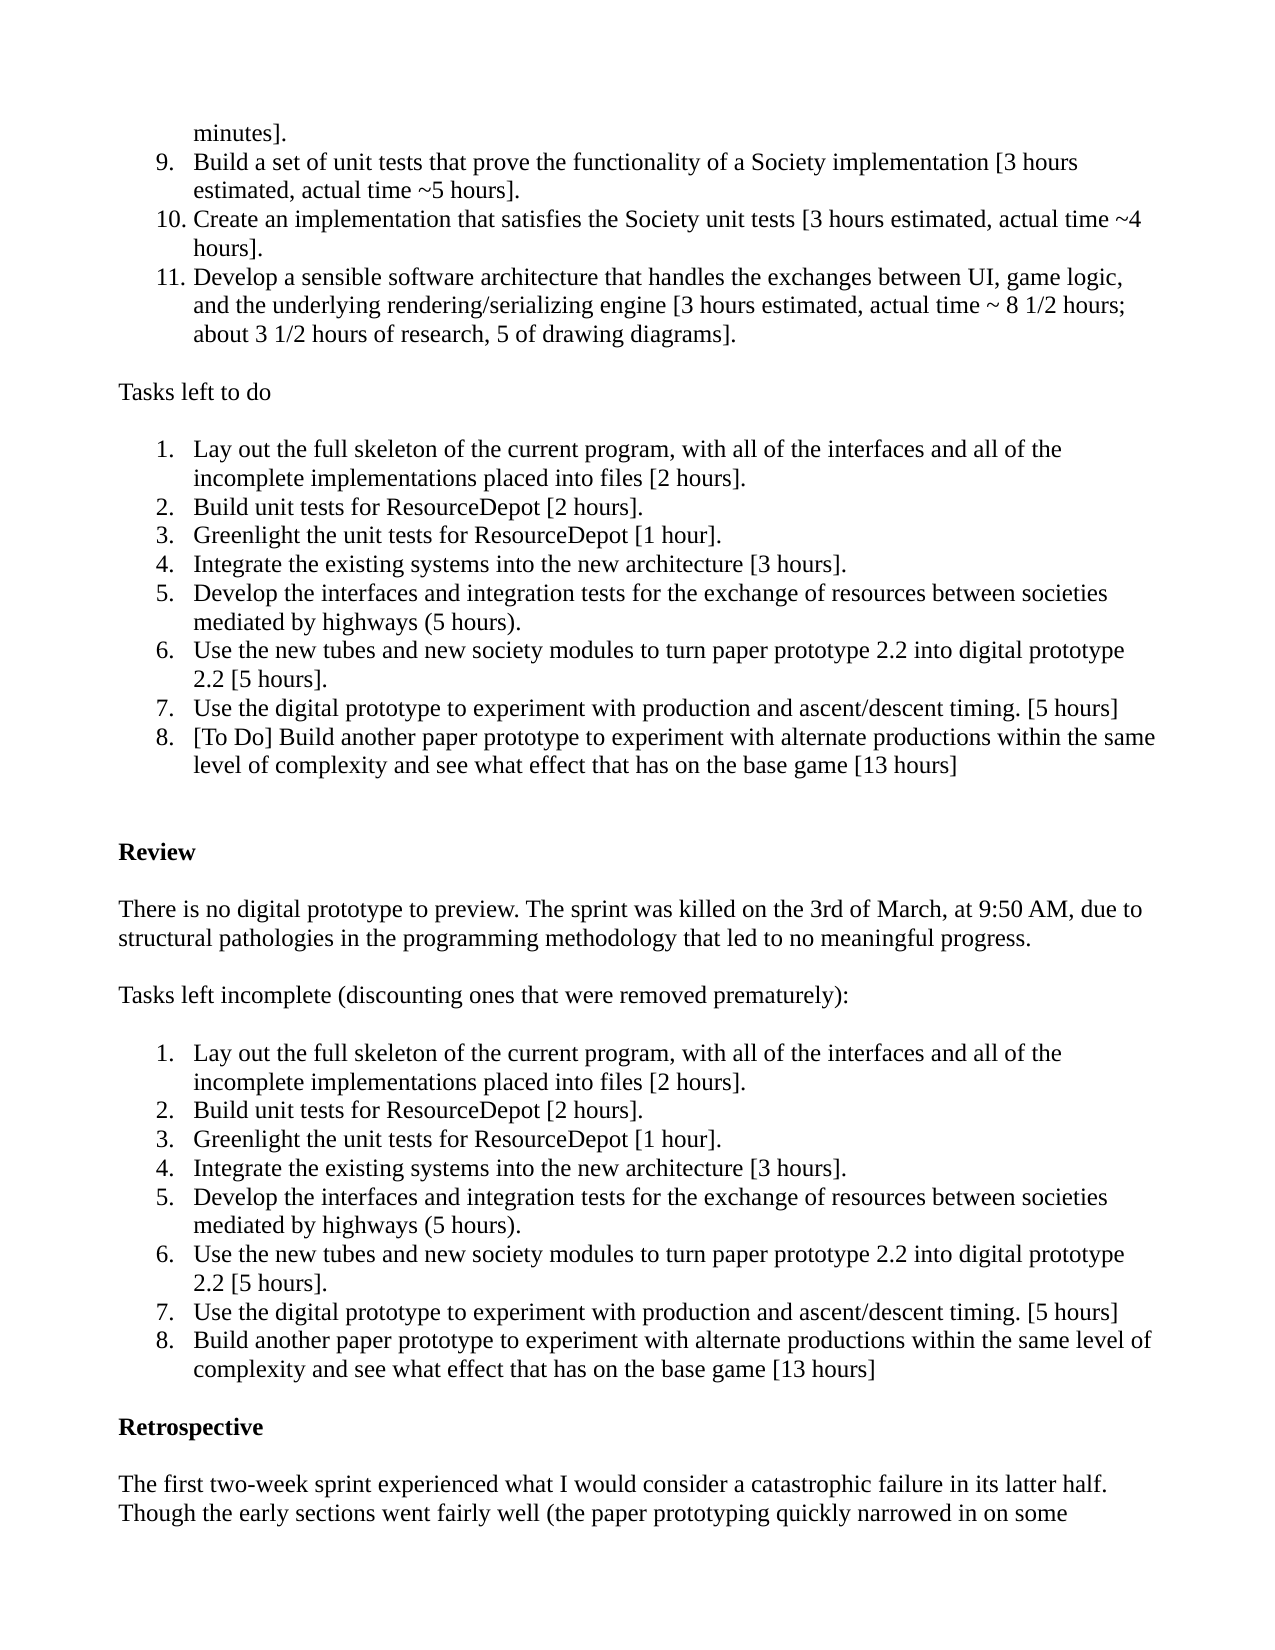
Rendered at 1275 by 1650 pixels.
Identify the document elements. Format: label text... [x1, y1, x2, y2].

list Lay out the full skeleton of the current program, with all of the interfaces and all of the incomplete implementations placed into files [2 hours]. [156, 1038, 1157, 1096]
text Tasks left to do [118, 377, 1157, 406]
list Greenlight the unit tests for ResourceDepot [1 hour]. [156, 1124, 1157, 1153]
list Greenlight the unit tests for ResourceDepot [1 hour]. [156, 521, 1157, 549]
list Integrate the existing systems into the new architecture [3 hours]. [156, 1153, 1157, 1182]
text Retrospective [118, 1412, 1157, 1441]
list Use the digital prototype to experiment with production and ascent/descent timing. [5 hours] [156, 693, 1157, 722]
list Lay out the full skeleton of the current program, with all of the interfaces and all of the incomplete implementations placed into files [2 hours]. [156, 434, 1157, 492]
list Build a set of unit tests that prove the functionality of a Society implementation [3 hours estimated, actual time ~5 hours]. [156, 147, 1157, 204]
text Tasks left incomplete (discounting ones that were removed prematurely): [118, 981, 1157, 1009]
list Build unit tests for ResourceDepot [2 hours]. [156, 492, 1157, 521]
list minutes]. [156, 118, 1157, 147]
list Use the new tubes and new society modules to turn paper prototype 2.2 into digital prototype 2.2 [5 hours]. [156, 636, 1157, 693]
list Create an implementation that satisfies the Society unit tests [3 hours estimated, actual time ~4 hours]. [156, 204, 1157, 262]
list Build another paper prototype to experiment with alternate productions within the same level of complexity and see what effect that has on the base game [13 hours] [156, 1326, 1157, 1383]
list [To Do] Build another paper prototype to experiment with alternate productions within the same level of complexity and see what effect that has on the base game [13 hours] [156, 722, 1157, 779]
list Build unit tests for ResourceDepot [2 hours]. [156, 1096, 1157, 1124]
list Use the new tubes and new society modules to turn paper prototype 2.2 into digital prototype 2.2 [5 hours]. [156, 1239, 1157, 1297]
text Review [118, 837, 1157, 866]
list Develop the interfaces and integration tests for the exchange of resources between societies mediated by highways (5 hours). [156, 1182, 1157, 1239]
text The first two-week sprint experienced what I would consider a catastrophic failure in its latter half. Though the early sections went fairly well (the paper prototyping quickly narrowed in on some [118, 1469, 1157, 1527]
text There is no digital prototype to preview. The sprint was killed on the 3rd of March, at 9:50 AM, due to structural pathologies in the programming methodology that led to no meaningful progress. [118, 894, 1157, 952]
list Use the digital prototype to experiment with production and ascent/descent timing. [5 hours] [156, 1297, 1157, 1326]
list Integrate the existing systems into the new architecture [3 hours]. [156, 549, 1157, 578]
list Develop a sensible software architecture that handles the exchanges between UI, game logic, and the underlying rendering/serializing engine [3 hours estimated, actual time ~ 8 1/2 hours; about 3 1/2 hours of research, 5 of drawing diagrams]. [156, 262, 1157, 348]
list Develop the interfaces and integration tests for the exchange of resources between societies mediated by highways (5 hours). [156, 578, 1157, 636]
